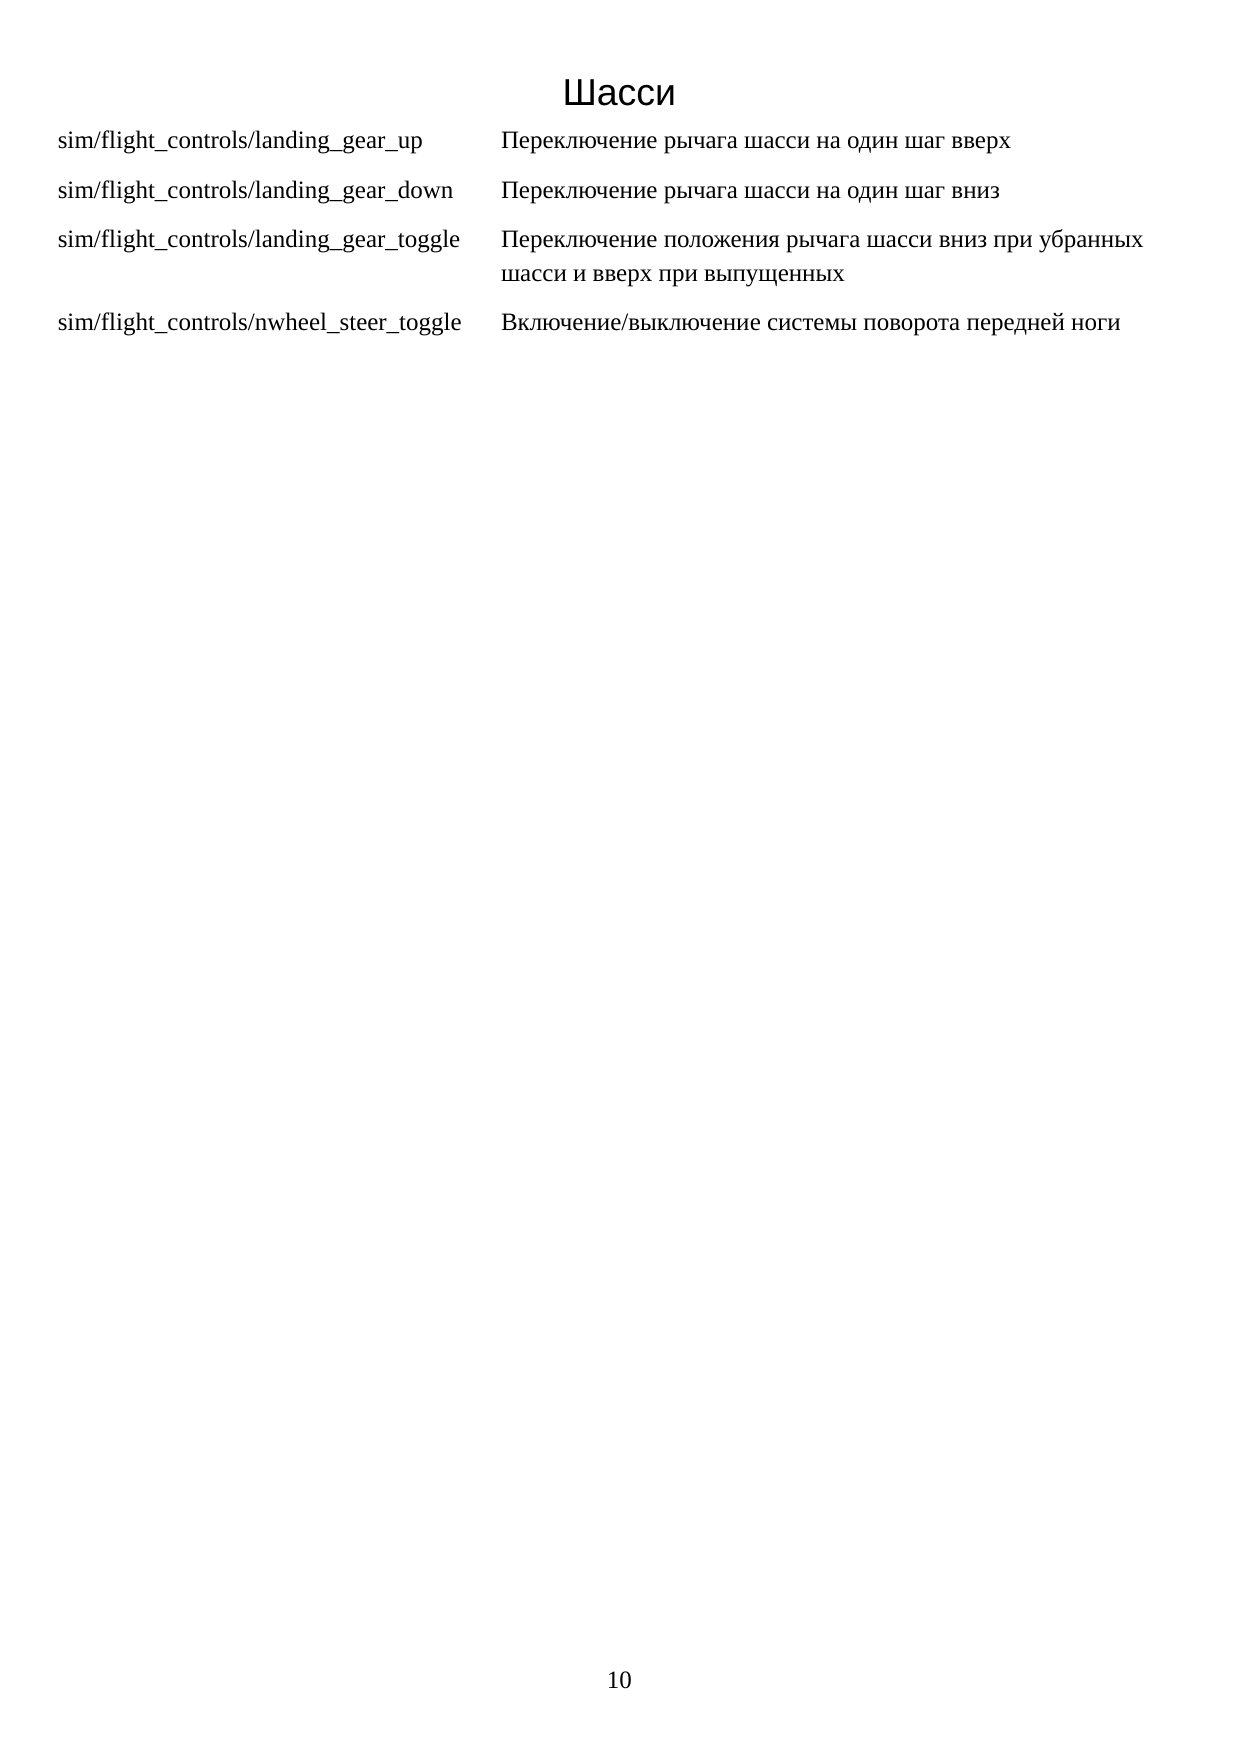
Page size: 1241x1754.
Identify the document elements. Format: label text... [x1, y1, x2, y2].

text sim/flight_controls/landing_gear_up Переключение рычага шасси на один шаг вверх [58, 126, 1180, 154]
subtitle Шасси [58, 70, 1180, 113]
text sim/flight_controls/nwheel_steer_toggle Включение/выключение системы поворота передней ноги [58, 307, 1180, 336]
text sim/flight_controls/landing_gear_down Переключение рычага шасси на один шаг вниз [58, 175, 1180, 203]
text sim/flight_controls/landing_gear_toggle Переключение положения рычага шасси вниз при убранных шасси и вверх при выпущенных [58, 224, 1180, 287]
